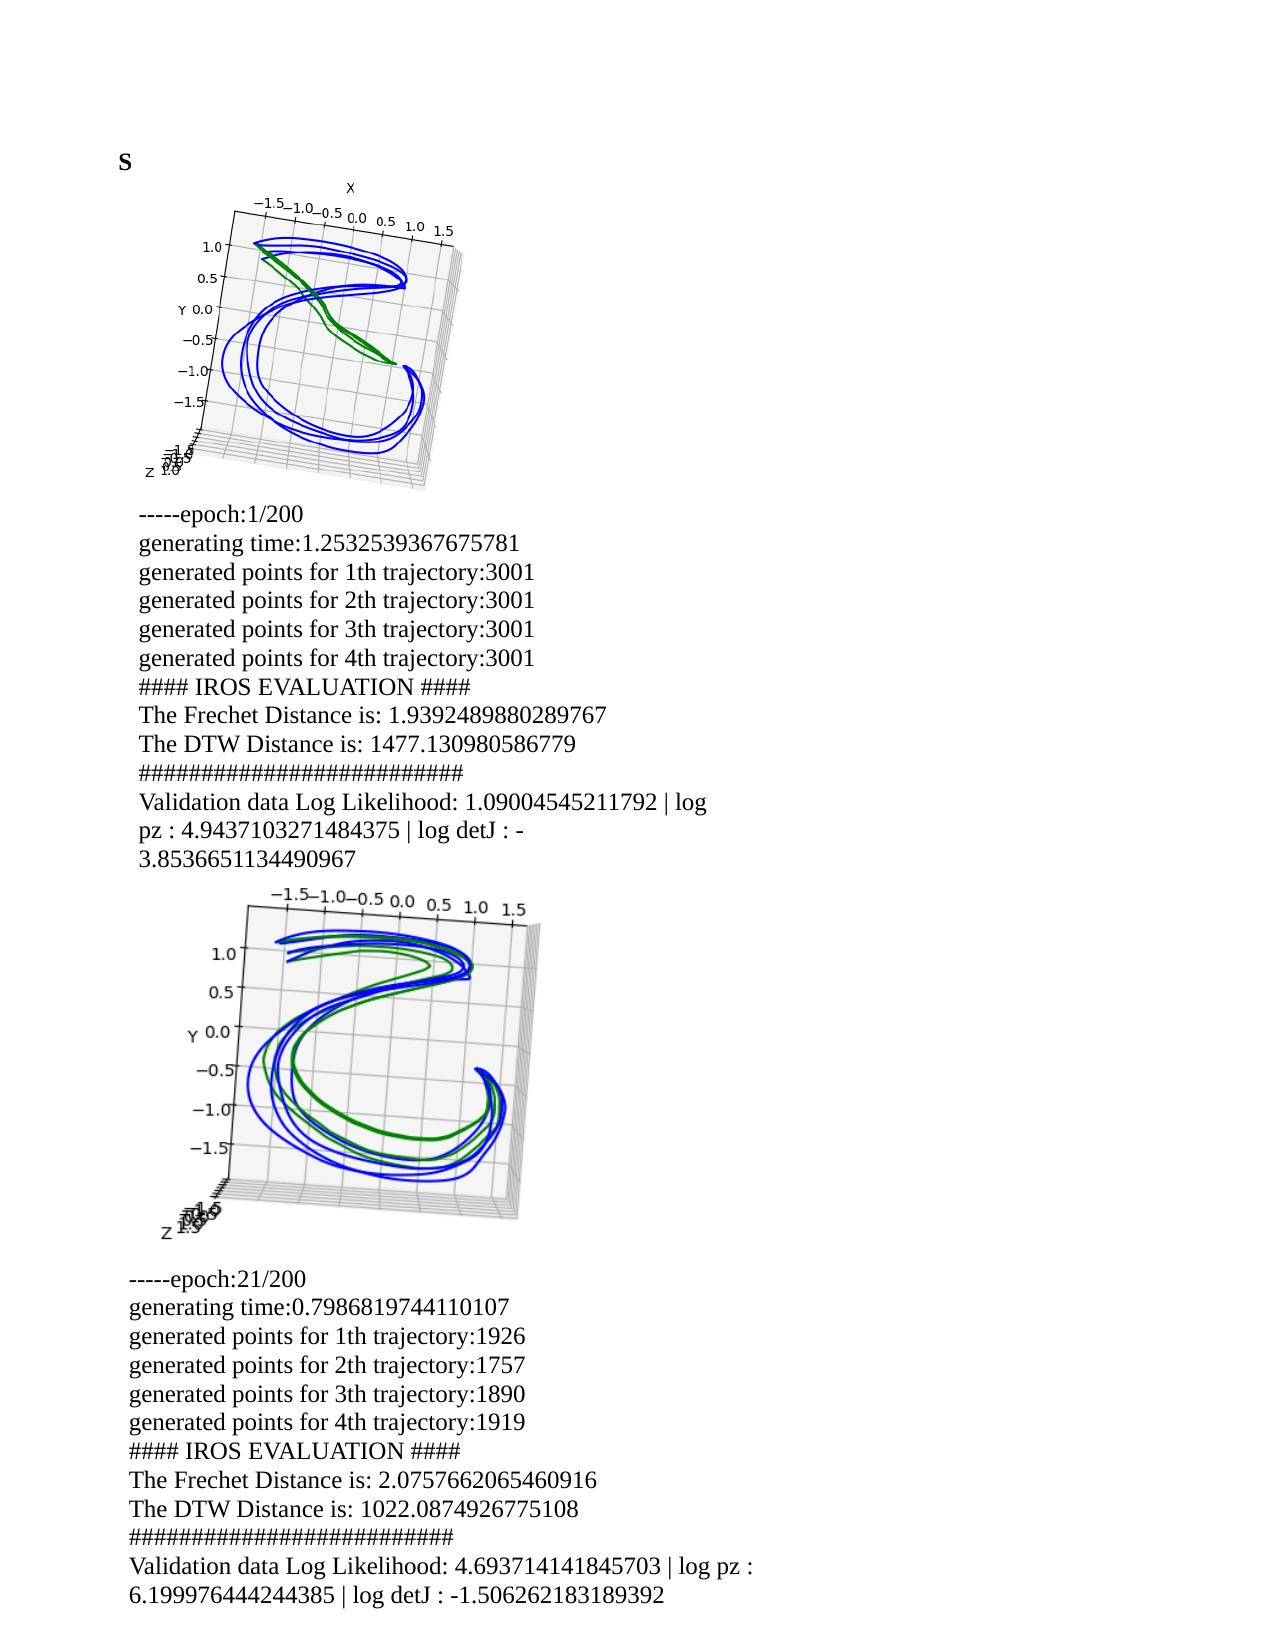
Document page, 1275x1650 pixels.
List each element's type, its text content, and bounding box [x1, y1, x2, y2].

text S [118, 147, 1157, 176]
picture [143, 180, 471, 493]
picture [155, 880, 551, 1248]
